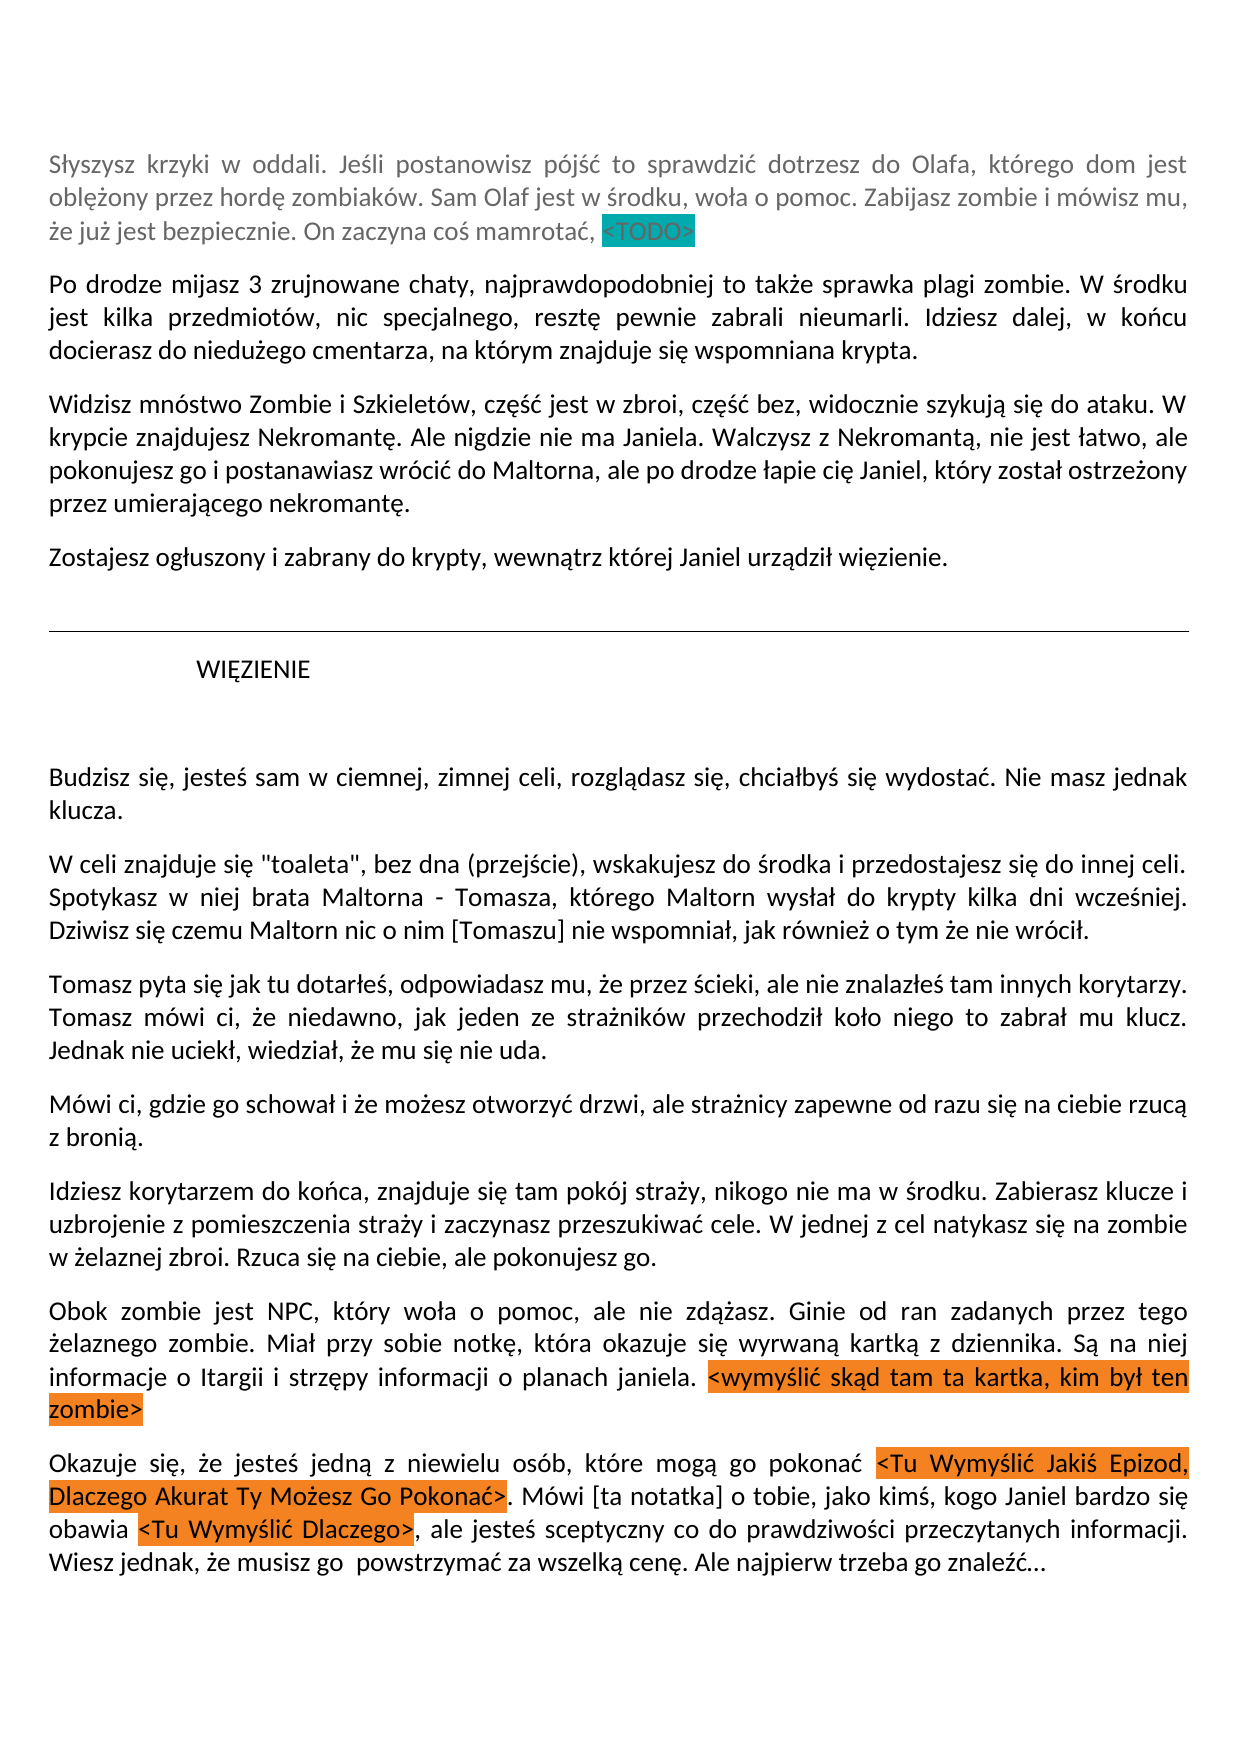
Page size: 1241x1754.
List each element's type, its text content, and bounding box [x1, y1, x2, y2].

text Okazuje się, że jesteś jedną z niewielu osób, które mogą go pokonać <Tu Wymyślić Jakiś Epizod, Dlaczego Akurat Ty Możesz Go Pokonać>. Mówi [ta notatka] o tobie, jako kimś, kogo Janiel bardzo się obawia <Tu Wymyślić Dlaczego>, ale jesteś sceptyczny co do prawdziwości przeczytanych informacji. Wiesz jednak, że musisz go powstrzymać za wszelką cenę. Ale najpierw trzeba go znaleźć… [49, 1447, 1189, 1579]
text Po drodze mijasz 3 zrujnowane chaty, najprawdopodobniej to także sprawka plagi zombie. W środku jest kilka przedmiotów, nic specjalnego, resztę pewnie zabrali nieumarli. Idziesz dalej, w końcu docierasz do niedużego cmentarza, na którym znajduje się wspomniana krypta. [49, 267, 1189, 367]
text Mówi ci, gdzie go schował i że możesz otworzyć drzwi, ale strażnicy zapewne od razu się na ciebie rzucą z bronią. [49, 1087, 1189, 1153]
text Idziesz korytarzem do końca, znajduje się tam pokój straży, nikogo nie ma w środku. Zabierasz klucze i uzbrojenie z pomieszczenia straży i zaczynasz przeszukiwać cele. W jednej z cel natykasz się na zombie w żelaznej zbroi. Rzuca się na ciebie, ale pokonujesz go. [49, 1174, 1189, 1273]
text Słyszysz krzyki w oddali. Jeśli postanowisz pójść to sprawdzić dotrzesz do Olafa, którego dom jest oblężony przez hordę zombiaków. Sam Olaf jest w środku, woła o pomoc. Zabijasz zombie i mówisz mu, że już jest bezpiecznie. On zaczyna coś mamrotać, <TODO> [49, 148, 1189, 247]
text Obok zombie jest NPC, który woła o pomoc, ale nie zdążasz. Ginie od ran zadanych przez tego żelaznego zombie. Miał przy sobie notkę, która okazuje się wyrwaną kartką z dziennika. Są na niej informacje o Itargii i strzępy informacji o planach janiela. <wymyślić skąd tam ta kartka, kim był ten zombie> [49, 1294, 1189, 1426]
text WIĘZIENIE [49, 652, 1189, 686]
text W celi znajduje się "toaleta", bez dna (przejście), wskakujesz do środka i przedostajesz się do innej celi. Spotykasz w niej brata Maltorna - Tomasza, którego Maltorn wysłał do krypty kilka dni wcześniej. Dziwisz się czemu Maltorn nic o nim [Tomaszu] nie wspomniał, jak również o tym że nie wrócił. [49, 847, 1189, 946]
text Zostajesz ogłuszony i zabrany do krypty, wewnątrz której Janiel urządził więzienie. [49, 540, 1189, 573]
text Widzisz mnóstwo Zombie i Szkieletów, część jest w zbroi, część bez, widocznie szykują się do ataku. W krypcie znajdujesz Nekromantę. Ale nigdzie nie ma Janiela. Walczysz z Nekromantą, nie jest łatwo, ale pokonujesz go i postanawiasz wrócić do Maltorna, ale po drodze łapie cię Janiel, który został ostrzeżony przez umierającego nekromantę. [49, 387, 1189, 519]
text Tomasz pyta się jak tu dotarłeś, odpowiadasz mu, że przez ścieki, ale nie znalazłeś tam innych korytarzy. Tomasz mówi ci, że niedawno, jak jeden ze strażników przechodził koło niego to zabrał mu klucz. Jednak nie uciekł, wiedział, że mu się nie uda. [49, 967, 1189, 1066]
text Budzisz się, jesteś sam w ciemnej, zimnej celi, rozglądasz się, chciałbyś się wydostać. Nie masz jednak klucza. [49, 760, 1189, 826]
